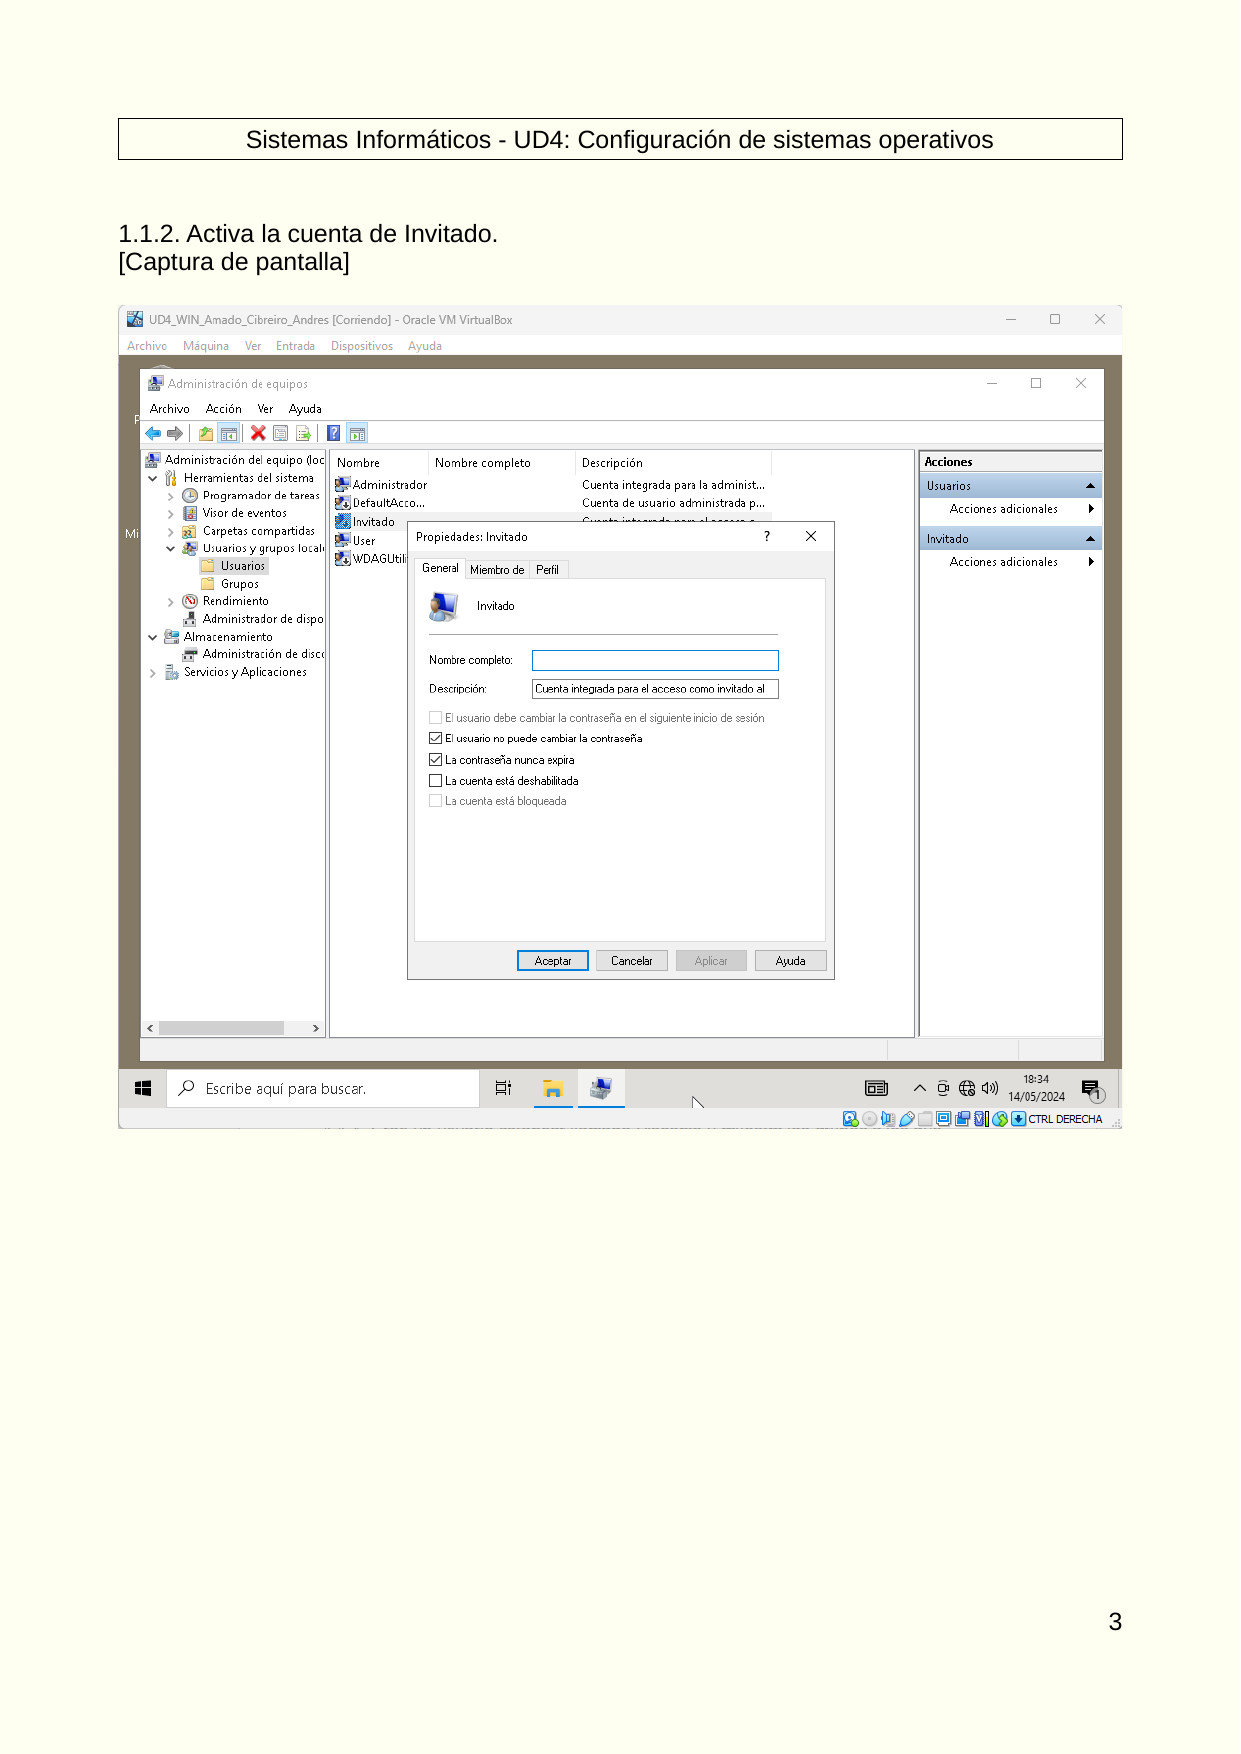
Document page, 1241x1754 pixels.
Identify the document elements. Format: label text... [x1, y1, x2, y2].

picture [118, 305, 1123, 1129]
text [Captura de pantalla] [118, 247, 1122, 276]
text 1.1.2. Activa la cuenta de Invitado. [118, 219, 1122, 247]
